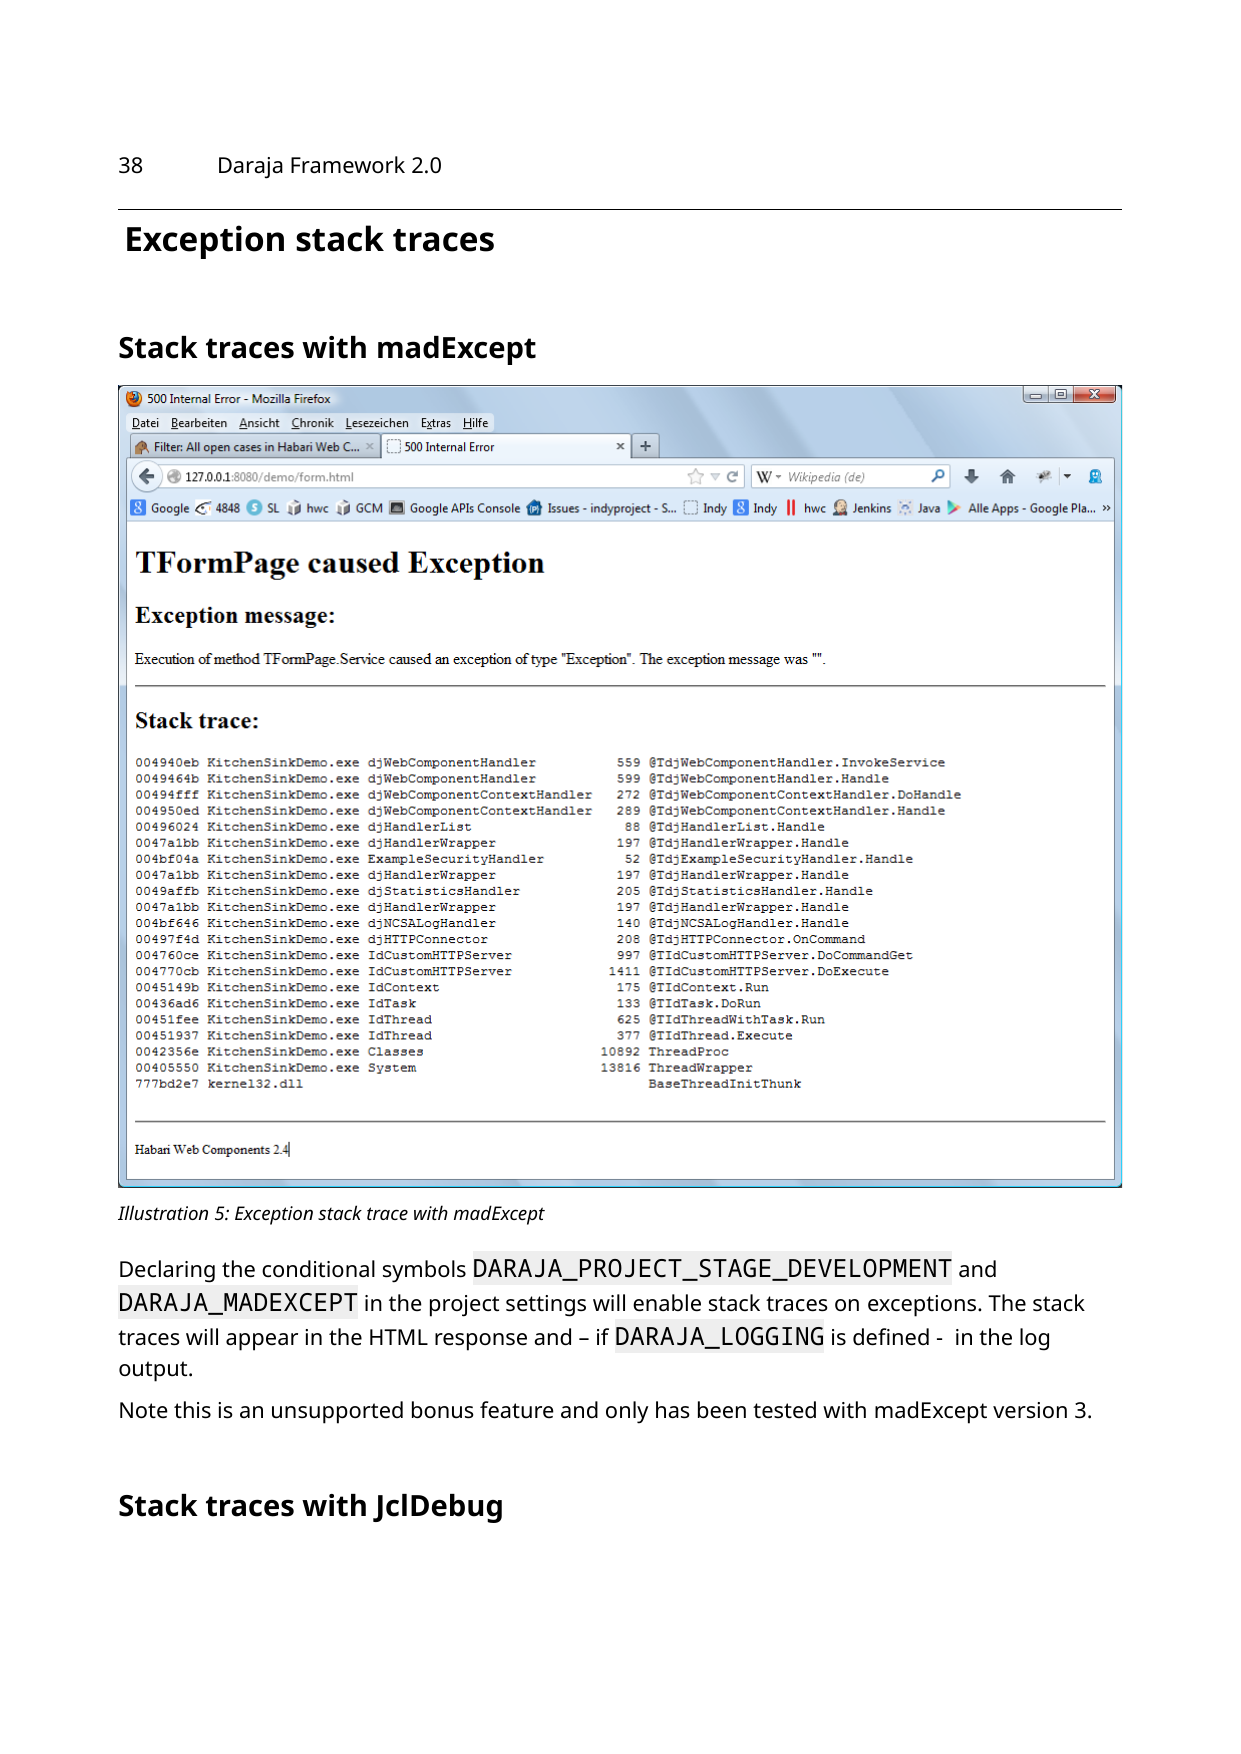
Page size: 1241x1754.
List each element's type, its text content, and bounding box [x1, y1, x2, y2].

picture [118, 385, 1123, 1188]
subtitle Stack traces with JclDebug [118, 1485, 1122, 1525]
text Illustration 5: Exception stack trace with madExcept [118, 1188, 1122, 1226]
text Note this is an unsupported bonus feature and only has been tested with madExcept version 3. [118, 1395, 1122, 1425]
text Declaring the conditional symbols DARAJA_PROJECT_STAGE_DEVELOPMENT and DARAJA_MADEXCEPT in the project settings will enable stack traces on exceptions. The stack traces will appear in the HTML response and – if DARAJA_LOGGING is defined - in the log output. [118, 1251, 1122, 1383]
subtitle Exception stack traces [118, 210, 1122, 268]
subtitle Stack traces with madExcept [118, 328, 1122, 367]
